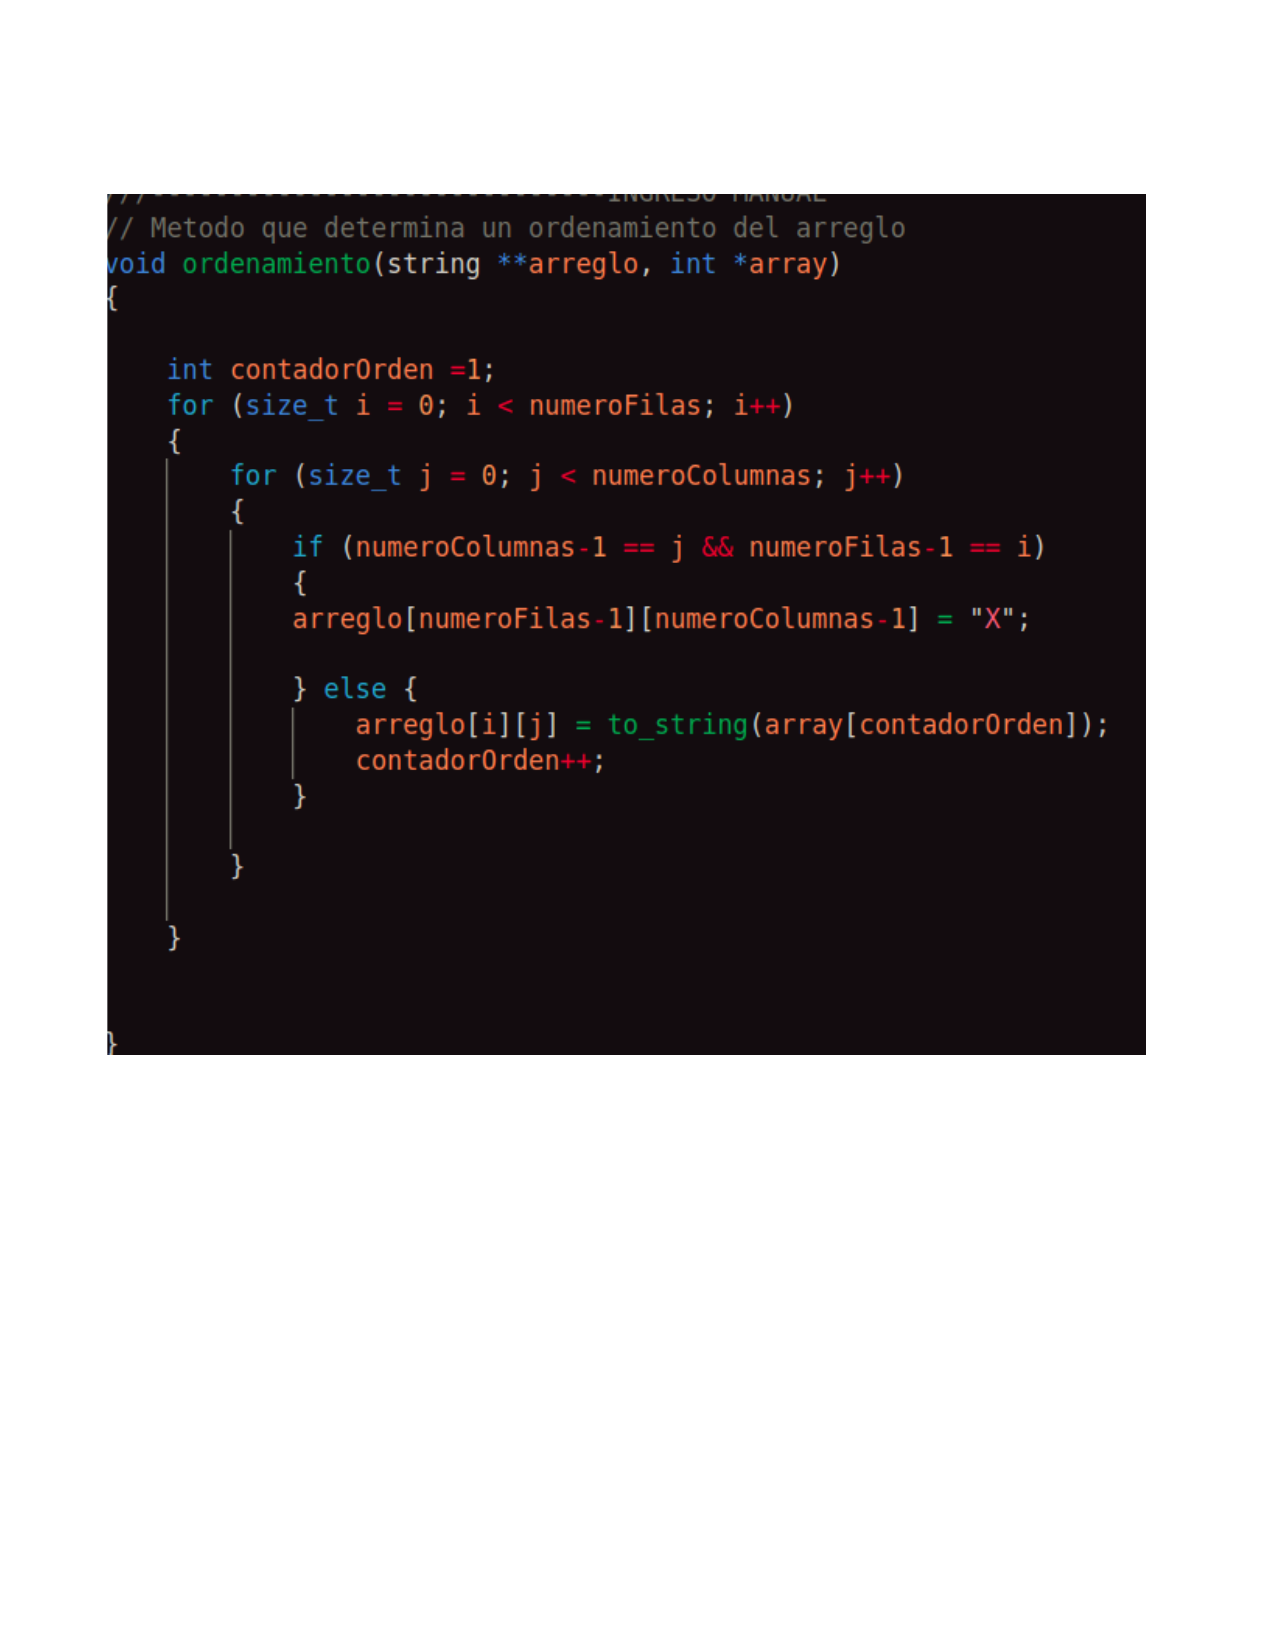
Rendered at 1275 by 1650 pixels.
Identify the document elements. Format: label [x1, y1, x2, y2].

picture [107, 194, 1146, 1055]
